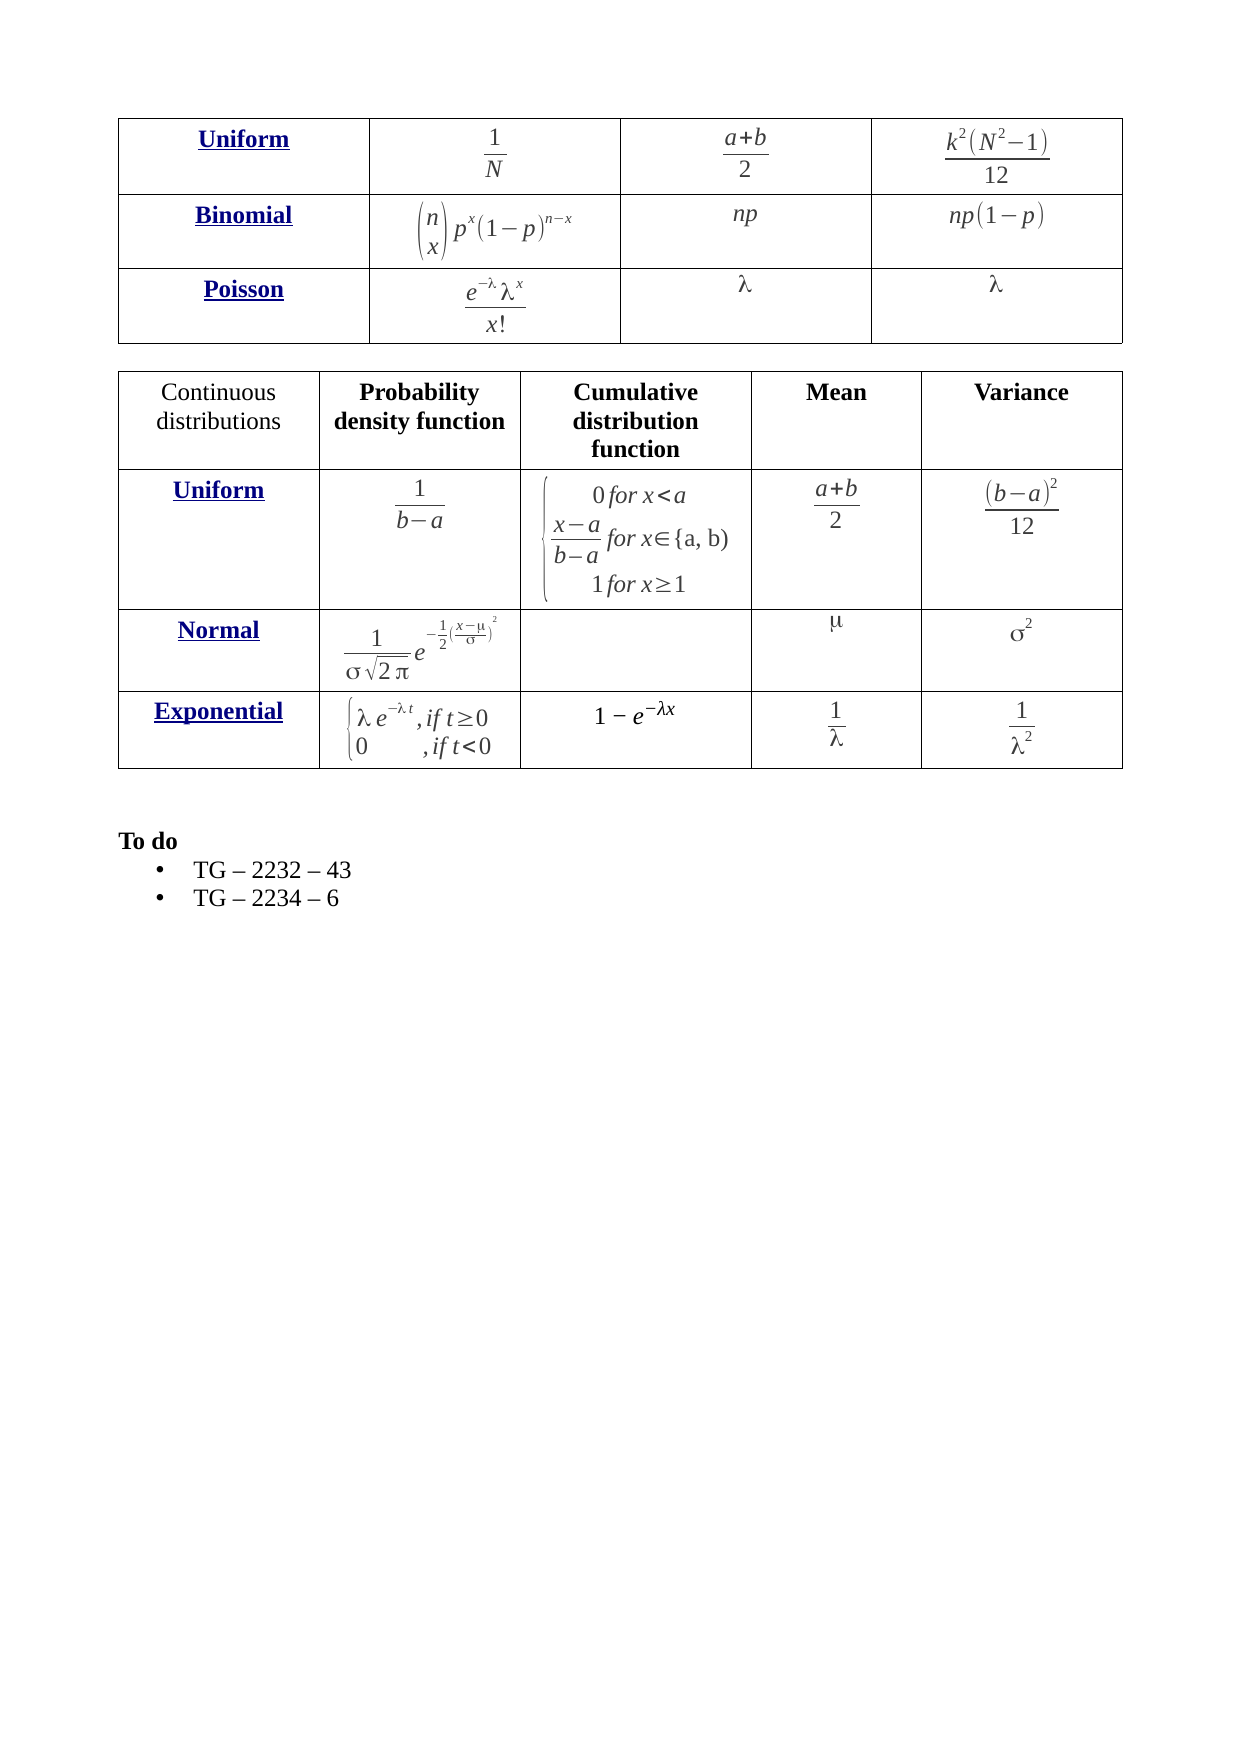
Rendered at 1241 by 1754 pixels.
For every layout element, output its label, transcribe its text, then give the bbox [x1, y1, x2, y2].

table_cell Normal [119, 610, 319, 691]
table_cell Uniform [119, 470, 319, 609]
table_header Mean [752, 372, 921, 469]
table_cell [752, 470, 921, 609]
list TG – 2234 – 6 [156, 883, 1122, 912]
table_cell 1 − e−λx [521, 692, 751, 768]
table_cell [320, 470, 520, 609]
table_cell [752, 692, 921, 768]
table_cell [320, 692, 520, 768]
table_cell [922, 692, 1122, 768]
table_cell Poisson [119, 269, 369, 342]
table_cell [521, 610, 751, 691]
table_cell [370, 119, 620, 194]
table_cell [922, 470, 1122, 609]
table_cell [872, 119, 1122, 194]
text To do [118, 826, 1122, 855]
table_header Continuous distributions [119, 372, 319, 469]
table_cell [872, 269, 1122, 342]
table_cell [621, 269, 871, 342]
table_cell [320, 610, 520, 691]
table_cell [872, 195, 1122, 268]
table_header Variance [922, 372, 1122, 469]
table_cell [922, 610, 1122, 691]
table_cell [752, 610, 921, 691]
table_cell [521, 470, 751, 609]
table_cell Binomial [119, 195, 369, 268]
table_header Cumulative distribution function [521, 372, 751, 469]
table_cell [621, 119, 871, 194]
table_cell Exponential [119, 692, 319, 768]
table_cell Uniform [119, 119, 369, 194]
table_cell [621, 195, 871, 268]
table_header Probability density function [320, 372, 520, 469]
list TG – 2232 – 43 [156, 855, 1122, 883]
table_cell [370, 269, 620, 342]
table_cell [370, 195, 620, 268]
